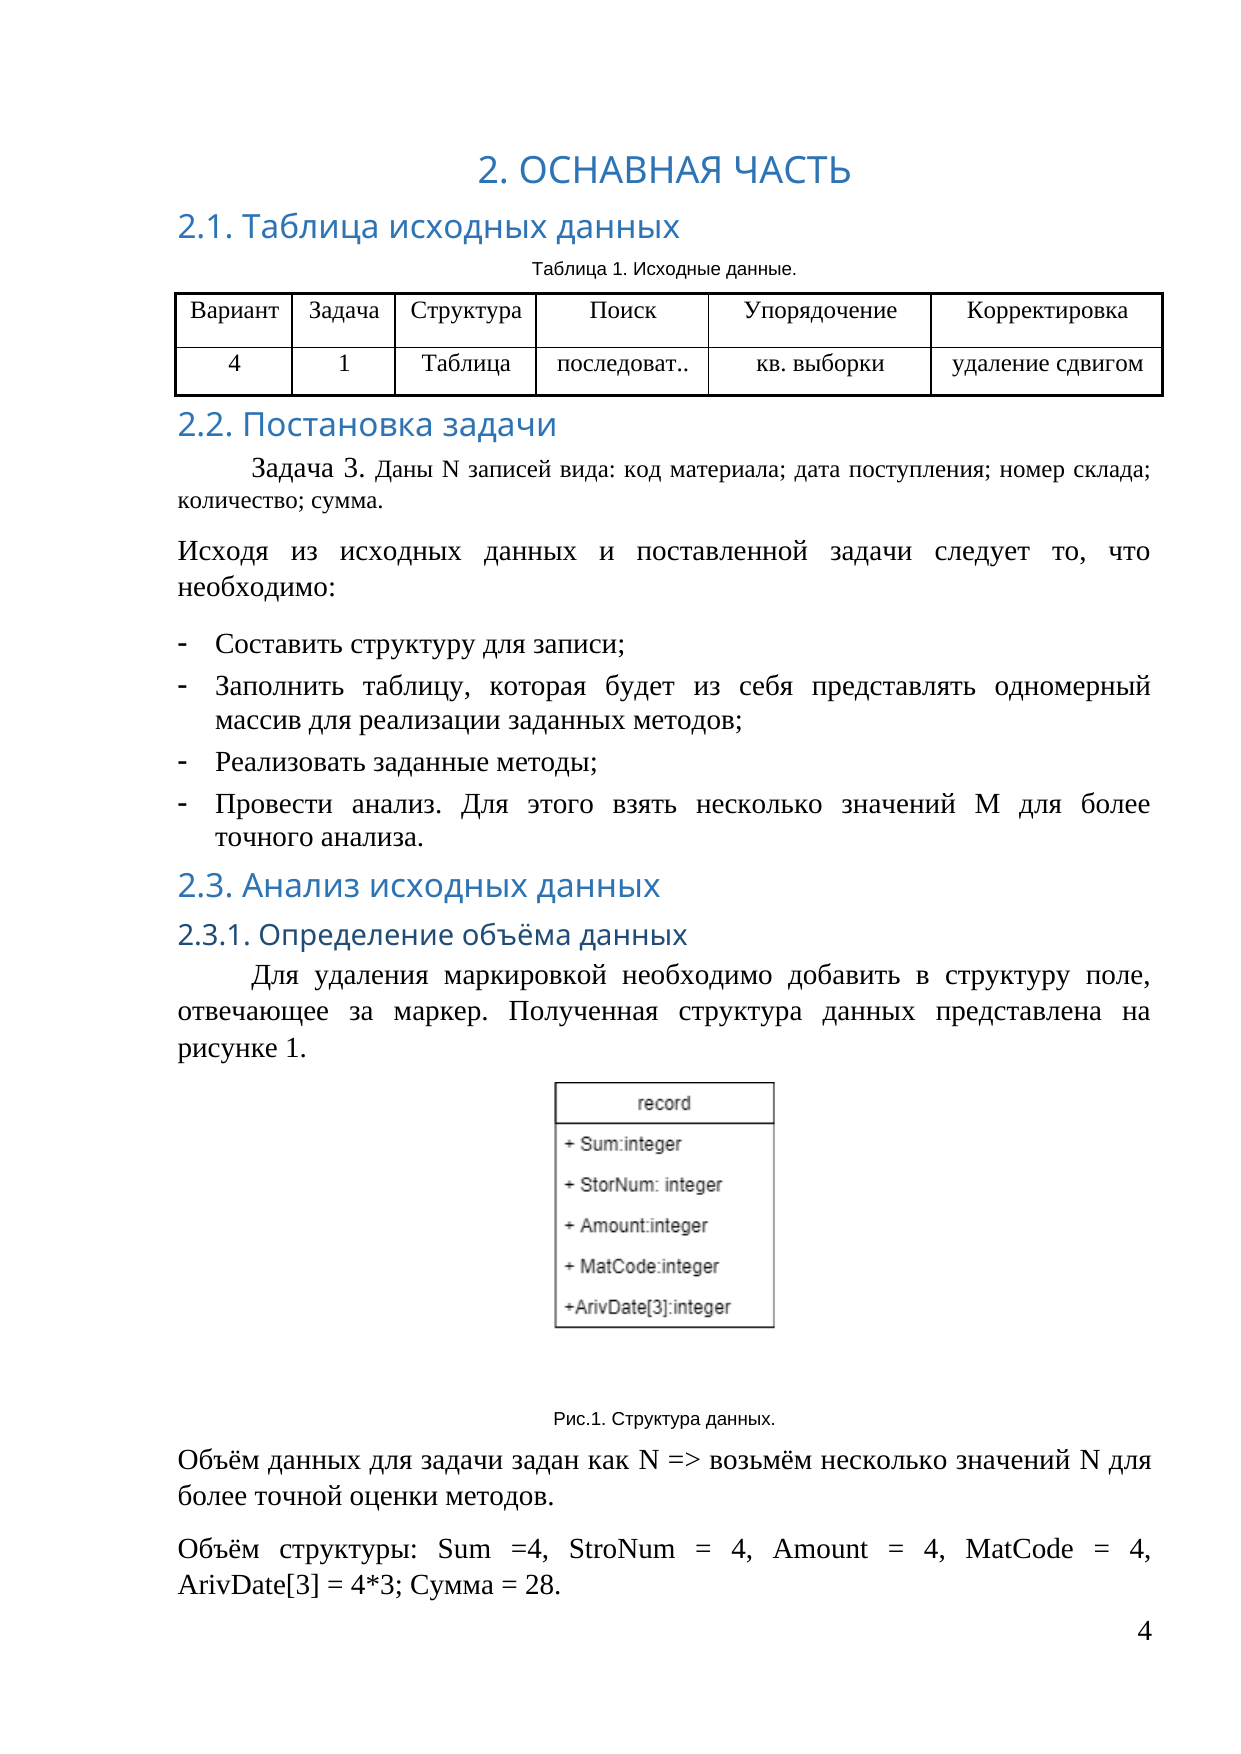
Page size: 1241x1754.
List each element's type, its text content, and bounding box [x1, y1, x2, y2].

table_header Структура [396, 295, 535, 347]
list Составить структуру для записи; [177, 626, 1152, 660]
table_cell 1 [293, 348, 394, 393]
table_cell 4 [177, 348, 291, 393]
subtitle 2. ОСНАВНАЯ ЧАСТЬ [177, 143, 1152, 194]
subtitle 2.3. Анализ исходных данных [177, 861, 1152, 907]
subtitle 2.2. Постановка задачи [177, 401, 1152, 446]
text Задача 3. Даны N записей вида: код материала; дата поступления; номер склада; количество; сумма. [177, 450, 1152, 514]
table_cell кв. выборки [709, 348, 930, 393]
table_header Вариант [177, 295, 291, 347]
text Объём данных для задачи задан как N => возьмём несколько значений N для более точной оценки методов. [177, 1442, 1152, 1512]
table_cell Таблица [396, 348, 535, 393]
list Заполнить таблицу, которая будет из себя представлять одномерный массив для реализации заданных методов; [177, 668, 1152, 736]
list Реализовать заданные методы; [177, 744, 1152, 778]
text Рис.1. Структура данных. [236, 1408, 1093, 1429]
table_header Корректировка [932, 295, 1161, 347]
text Исходя из исходных данных и поставленной задачи следует то, что необходимо: [177, 533, 1152, 603]
table_header Упорядочение [709, 295, 930, 347]
subtitle 2.3.1. Определение объёма данных [177, 914, 1152, 954]
table_header Поиск [537, 295, 708, 347]
picture [554, 1082, 775, 1333]
list Провести анализ. Для этого взять несколько значений М для более точного анализа. [177, 786, 1152, 853]
text Таблица 1. Исходные данные. [236, 258, 1093, 279]
text Объём структуры: Sum =4, StroNum = 4, Amount = 4, MatCode = 4, ArivDate[3] = 4*3; Сумма = 28. [177, 1531, 1152, 1601]
table_cell последоват.. [537, 348, 708, 393]
table_header Задача [293, 295, 394, 347]
text Для удаления маркировкой необходимо добавить в структуру поле, отвечающее за маркер. Полученная структура данных представлена на рисунке 1. [177, 957, 1152, 1063]
table_cell удаление сдвигом [932, 348, 1161, 393]
subtitle 2.1. Таблица исходных данных [177, 202, 1152, 248]
